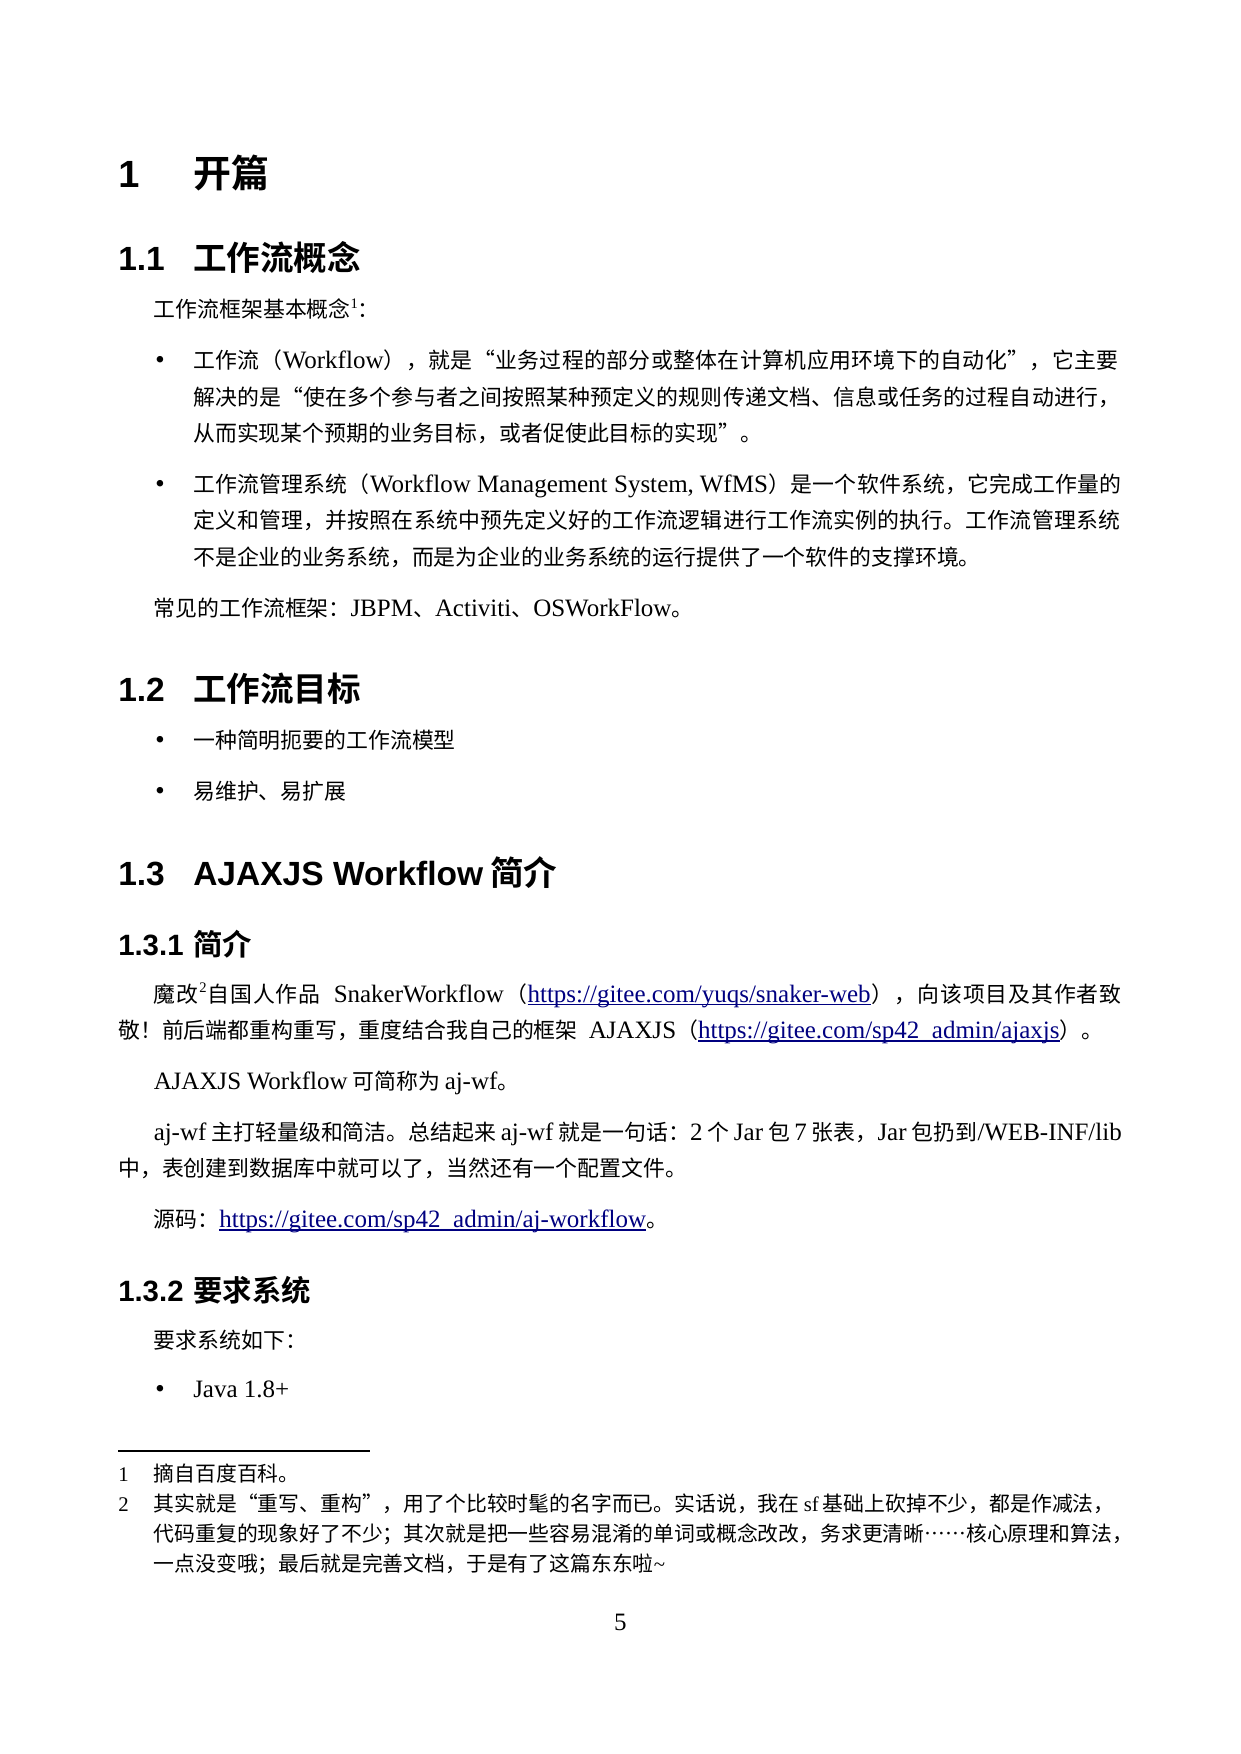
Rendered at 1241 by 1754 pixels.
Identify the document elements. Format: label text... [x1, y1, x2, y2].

subtitle 要求系统 [118, 1268, 1122, 1310]
subtitle 开篇 [118, 143, 1122, 198]
text 摘自百度百科。 [118, 1457, 1122, 1487]
text AJAXJS Workflow可简称为aj-wf。 [118, 1064, 1122, 1096]
text 工作流框架基本概念： [118, 292, 1122, 324]
subtitle 工作流目标 [118, 662, 1122, 711]
text 其实就是“重写、重构”，用了个比较时髦的名字而已。实话说，我在sf基础上砍掉不少，都是作减法，代码重复的现象好了不少；其次就是把一些容易混淆的单词或概念改改，务求更清晰……核心原理和算法，一点没变哦；最后就是完善文档，于是有了这篇东东啦~ [118, 1487, 1122, 1578]
text aj-wf主打轻量级和简洁。总结起来aj-wf就是一句话：2个Jar包7张表，Jar包扔到/WEB-INF/lib中，表创建到数据库中就可以了，当然还有一个配置文件。 [118, 1115, 1122, 1183]
list Java 1.8+ [156, 1374, 1122, 1402]
list 工作流管理系统（Workflow Management System, WfMS）是一个软件系统，它完成工作量的定义和管理，并按照在系统中预先定义好的工作流逻辑进行工作流实例的执行。工作流管理系统不是企业的业务系统，而是为企业的业务系统的运行提供了一个软件的支撑环境。 [156, 467, 1122, 571]
list 易维护、易扩展 [156, 774, 1122, 806]
subtitle 工作流概念 [118, 231, 1122, 280]
text 常见的工作流框架：JBPM、Activiti、OSWorkFlow。 [118, 591, 1122, 622]
list 工作流（Workflow），就是“业务过程的部分或整体在计算机应用环境下的自动化”，它主要解决的是“使在多个参与者之间按照某种预定义的规则传递文档、信息或任务的过程自动进行，从而实现某个预期的业务目标，或者促使此目标的实现”。 [156, 343, 1122, 448]
text 源码：https://gitee.com/sp42_admin/aj-workflow。 [118, 1202, 1122, 1234]
subtitle AJAXJS Workflow简介 [118, 846, 1122, 895]
text 要求系统如下： [118, 1323, 1122, 1354]
subtitle 简介 [118, 922, 1122, 964]
text 魔改自国人作品 SnakerWorkflow（https://gitee.com/yuqs/snaker-web），向该项目及其作者致敬！前后端都重构重写，重度结合我自己的框架 AJAXJS（https://gitee.com/sp42_admin/ajaxjs）。 [118, 977, 1122, 1045]
list 一种简明扼要的工作流模型 [156, 723, 1122, 755]
